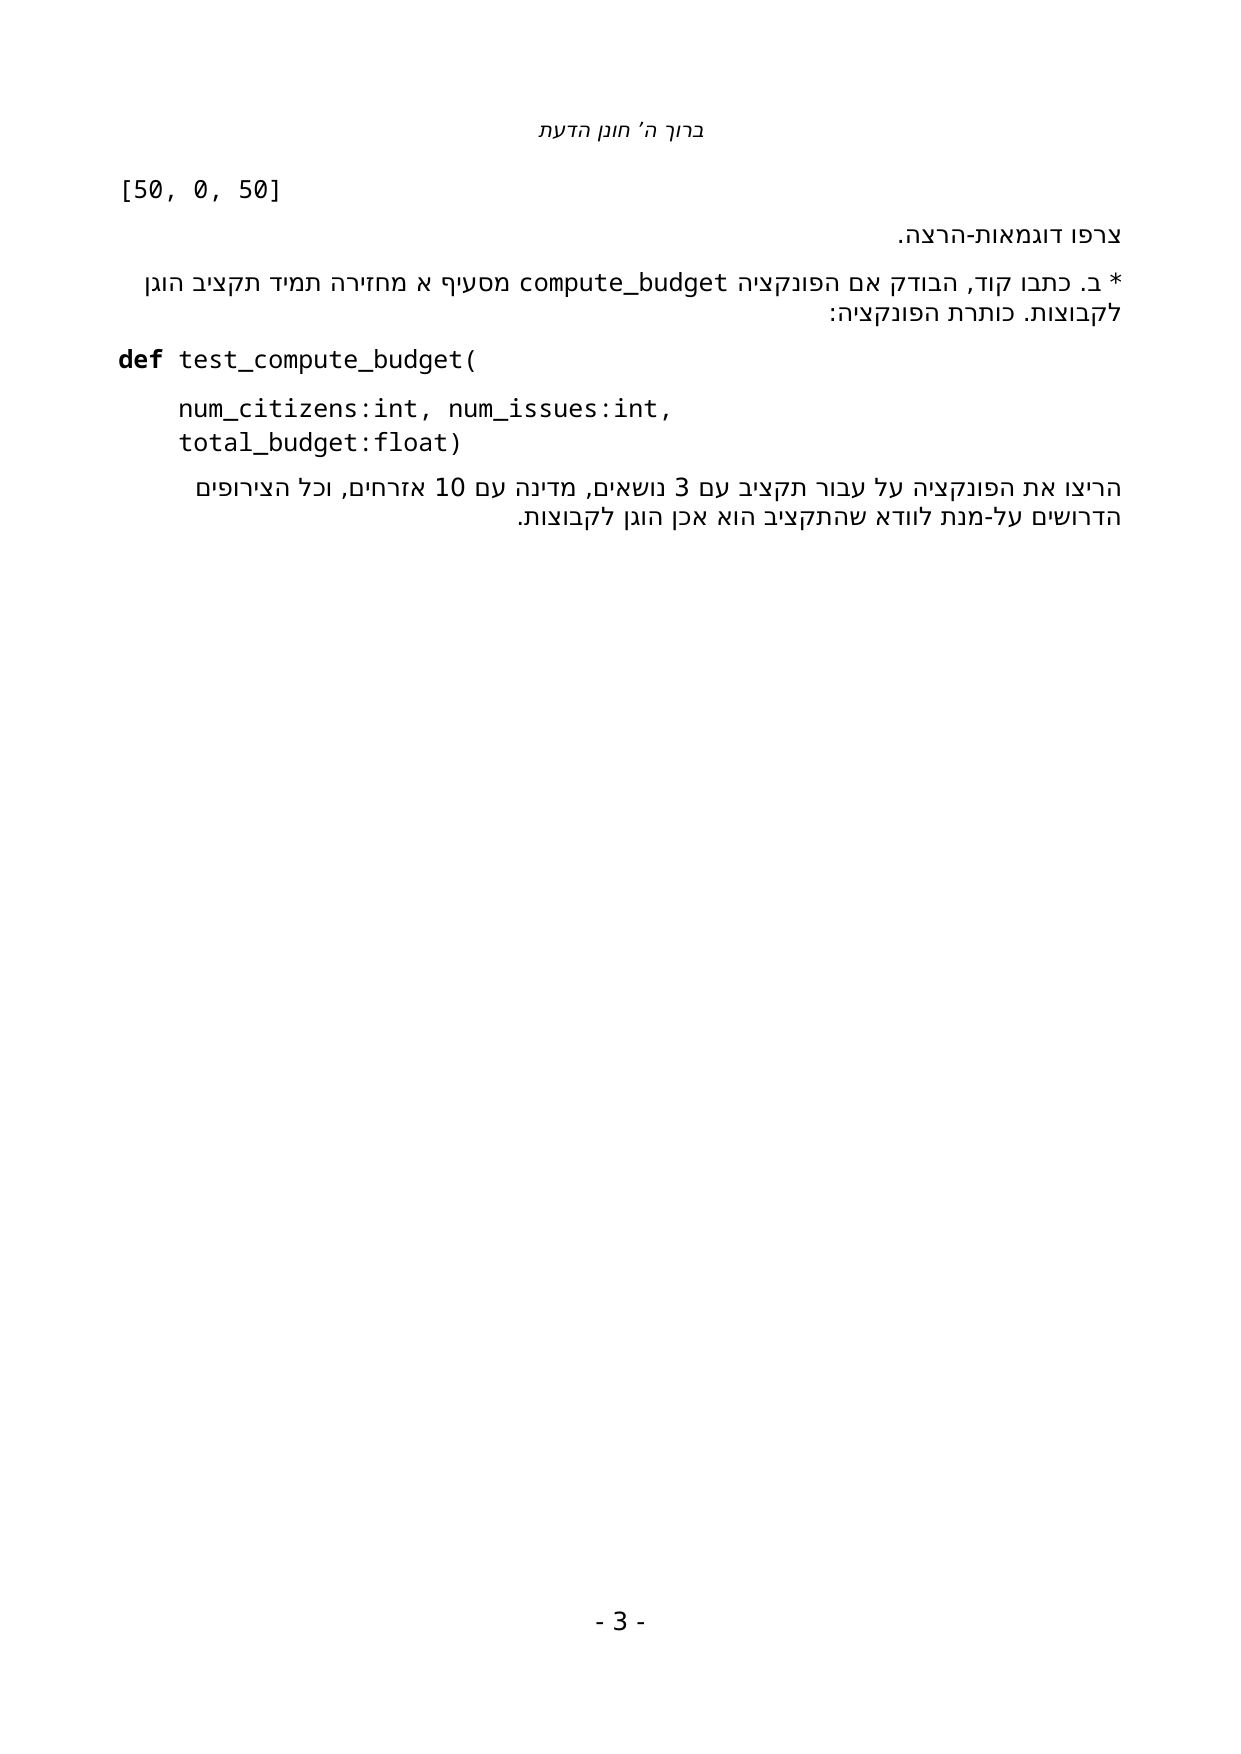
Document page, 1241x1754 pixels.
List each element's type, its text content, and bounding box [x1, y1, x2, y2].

text צרפו דוגמאות-הרצה. [118, 221, 1122, 250]
text num_citizens:int, num_issues:int, total_budget:float) [118, 391, 1122, 459]
text הריצו את הפונקציה על עבור תקציב עם 3 נושאים, מדינה עם 10 אזרחים, וכל הצירופים הדרושים על-מנת לוודא שהתקציב הוא אכן הוגן לקבוצות. [118, 473, 1122, 532]
text def test_compute_budget( [118, 342, 1122, 376]
text [50, 0, 50] [118, 172, 1122, 206]
text * ב. כתבו קוד, הבודק אם הפונקציה compute_budget מסעיף א מחזירה תמיד תקציב הוגן לקבוצות. כותרת הפונקציה: [118, 264, 1122, 327]
